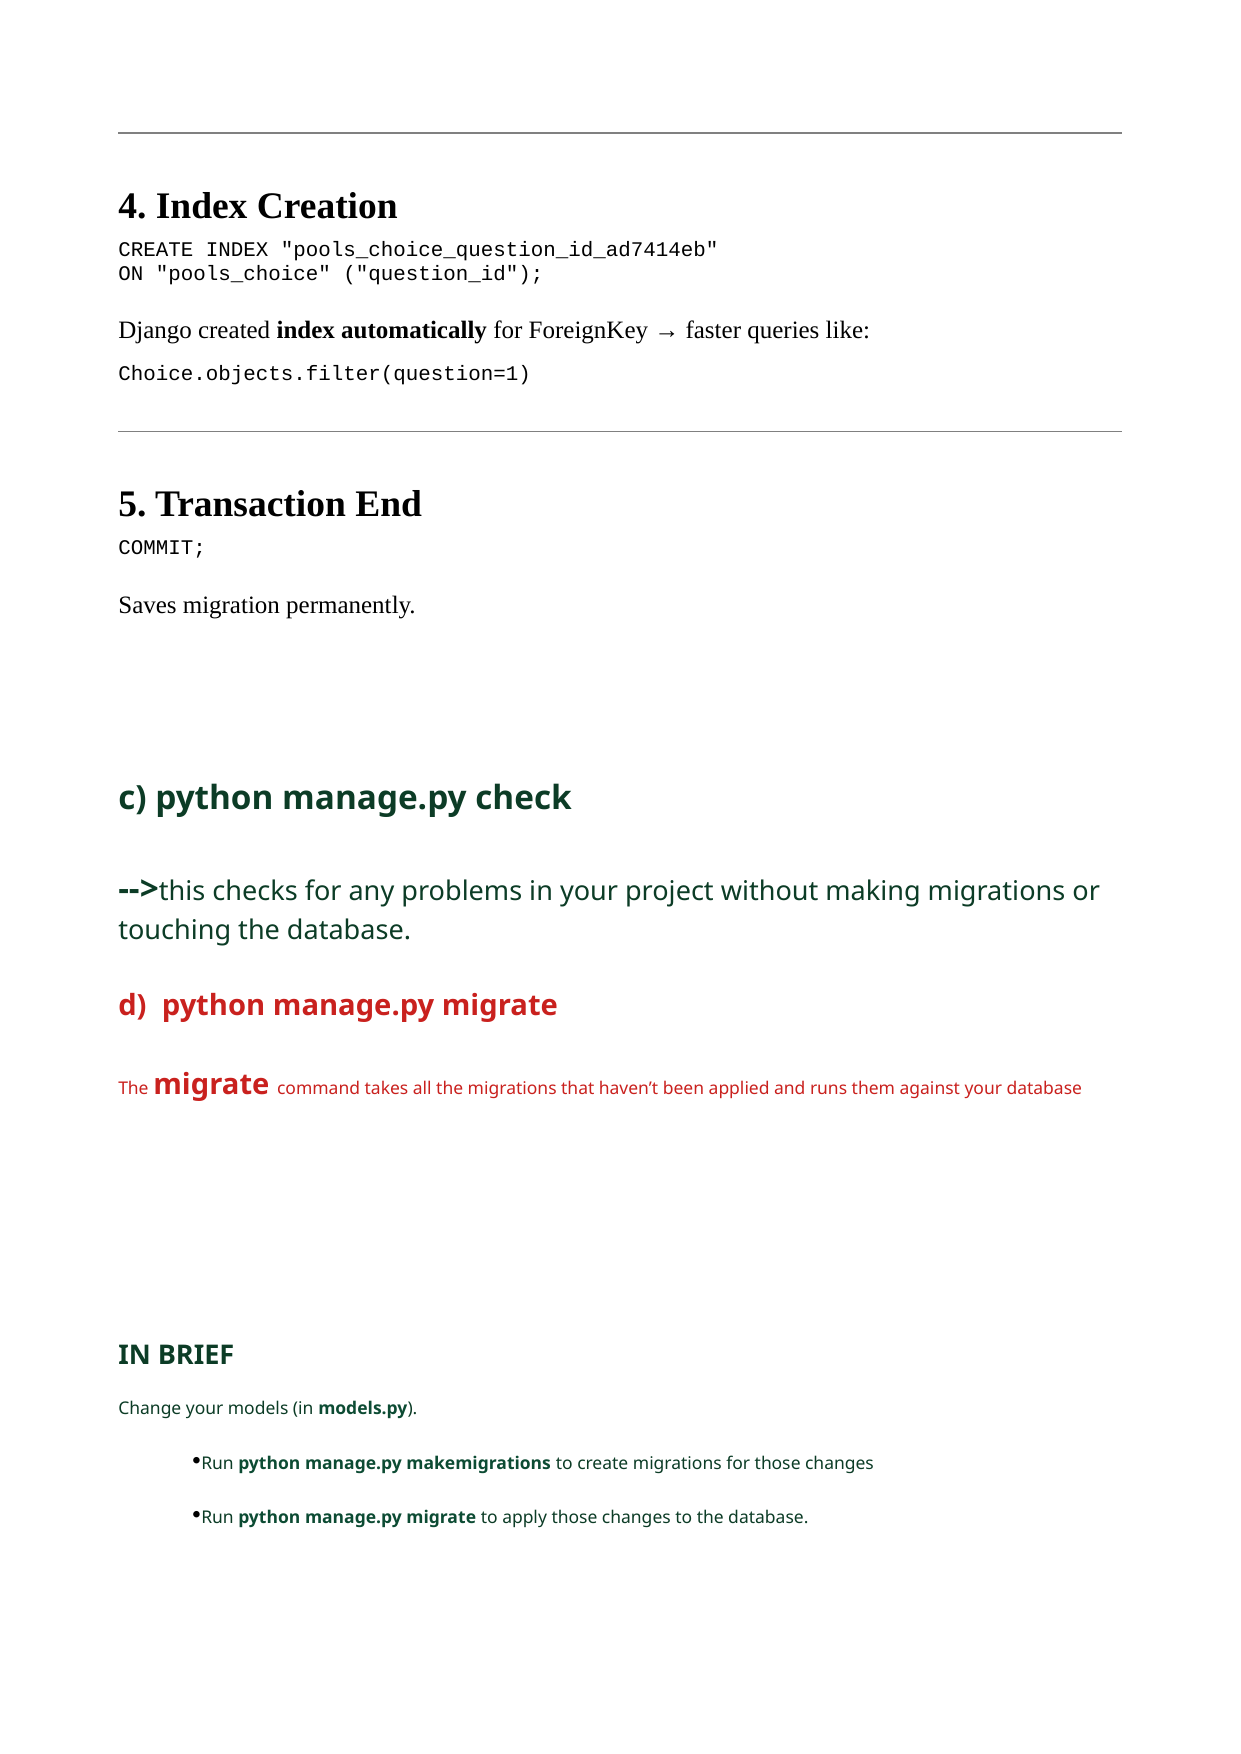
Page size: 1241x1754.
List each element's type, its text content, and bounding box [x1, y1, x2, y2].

subtitle 4. Index Creation [118, 183, 1122, 226]
list Run python manage.py migrate to apply those changes to the database. [118, 1505, 1122, 1529]
text Change your models (in models.py). [118, 1396, 1122, 1420]
text COMMIT; [118, 537, 1122, 561]
text IN BRIEF [118, 1335, 1122, 1372]
text c) python manage.py check [118, 774, 1122, 819]
text The migrate command takes all the migrations that haven’t been applied and runs them against your database [118, 1063, 1122, 1103]
text -->this checks for any problems in your project without making migrations or touching the database. [118, 865, 1122, 947]
text Django created index automatically for ForeignKey → faster queries like: [118, 316, 1122, 344]
text CREATE INDEX "pools_choice_question_id_ad7414eb" [118, 239, 1122, 262]
subtitle 5. Transaction End [118, 481, 1122, 524]
text d) python manage.py migrate [118, 984, 1122, 1024]
text Saves migration permanently. [118, 590, 1122, 619]
text Choice.objects.filter(question=1) [118, 363, 1122, 387]
list Run python manage.py makemigrations to create migrations for those changes [118, 1450, 1122, 1474]
text ON "pools_choice" ("question_id"); [118, 262, 1122, 286]
